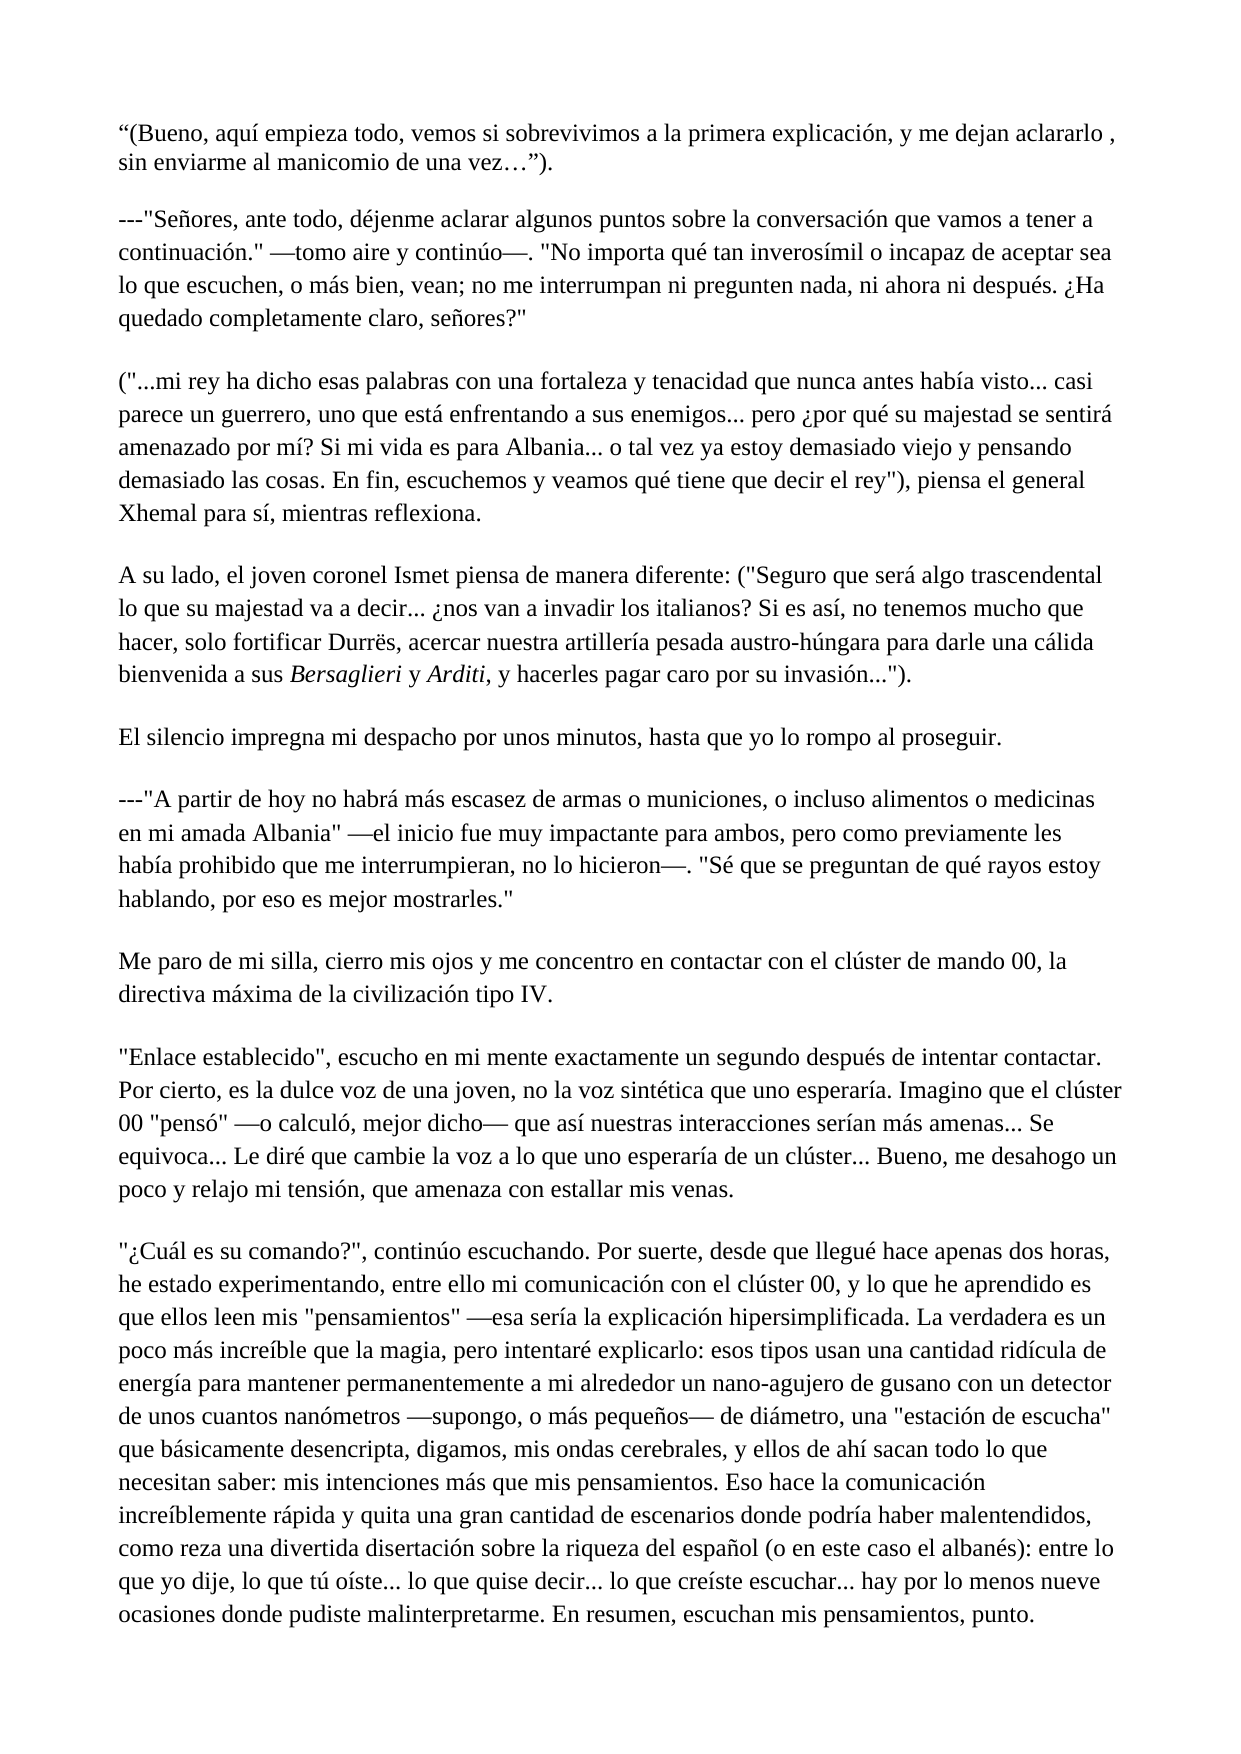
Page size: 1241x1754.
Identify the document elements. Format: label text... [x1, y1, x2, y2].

text “(Bueno, aquí empieza todo, vemos si sobrevivimos a la primera explicación, y me dejan aclararlo , sin enviarme al manicomio de una vez…”). [118, 118, 1122, 176]
text A su lado, el joven coronel Ismet piensa de manera diferente: ("Seguro que será algo trascendental lo que su majestad va a decir... ¿nos van a invadir los italianos? Si es así, no tenemos mucho que hacer, solo fortificar Durrës, acercar nuestra artillería pesada austro-húngara para darle una cálida bienvenida a sus Bersaglieri y Arditi, y hacerles pagar caro por su invasión..."). [118, 561, 1122, 688]
text El silencio impregna mi despacho por unos minutos, hasta que yo lo rompo al proseguir. [118, 722, 1122, 751]
text "¿Cuál es su comando?", continúo escuchando. Por suerte, desde que llegué hace apenas dos horas, he estado experimentando, entre ello mi comunicación con el clúster 00, y lo que he aprendido es que ellos leen mis "pensamientos" —esa sería la explicación hipersimplificada. La verdadera es un poco más increíble que la magia, pero intentaré explicarlo: esos tipos usan una cantidad ridícula de energía para mantener permanentemente a mi alrededor un nano-agujero de gusano con un detector de unos cuantos nanómetros —supongo, o más pequeños— de diámetro, una "estación de escucha" que básicamente desencripta, digamos, mis ondas cerebrales, y ellos de ahí sacan todo lo que necesitan saber: mis intenciones más que mis pensamientos. Eso hace la comunicación increíblemente rápida y quita una gran cantidad de escenarios donde podría haber malentendidos, como reza una divertida disertación sobre la riqueza del español (o en este caso el albanés): entre lo que yo dije, lo que tú oíste... lo que quise decir... lo que creíste escuchar... hay por lo menos nueve ocasiones donde pudiste malinterpretarme. En resumen, escuchan mis pensamientos, punto. [118, 1236, 1122, 1628]
text ---"A partir de hoy no habrá más escasez de armas o municiones, o incluso alimentos o medicinas en mi amada Albania" —el inicio fue muy impactante para ambos, pero como previamente les había prohibido que me interrumpieran, no lo hicieron—. "Sé que se preguntan de qué rayos estoy hablando, por eso es mejor mostrarles." [118, 784, 1122, 912]
text Me paro de mi silla, cierro mis ojos y me concentro en contactar con el clúster de mando 00, la directiva máxima de la civilización tipo IV. [118, 946, 1122, 1008]
text ("...mi rey ha dicho esas palabras con una fortaleza y tenacidad que nunca antes había visto... casi parece un guerrero, uno que está enfrentando a sus enemigos... pero ¿por qué su majestad se sentirá amenazado por mí? Si mi vida es para Albania... o tal vez ya estoy demasiado viejo y pensando demasiado las cosas. En fin, escuchemos y veamos qué tiene que decir el rey"), piensa el general Xhemal para sí, mientras reflexiona. [118, 366, 1122, 527]
text "Enlace establecido", escucho en mi mente exactamente un segundo después de intentar contactar. Por cierto, es la dulce voz de una joven, no la voz sintética que uno esperaría. Imagino que el clúster 00 "pensó" —o calculó, mejor dicho— que así nuestras interacciones serían más amenas... Se equivoca... Le diré que cambie la voz a lo que uno esperaría de un clúster... Bueno, me desahogo un poco y relajo mi tensión, que amenaza con estallar mis venas. [118, 1042, 1122, 1202]
text ---"Señores, ante todo, déjenme aclarar algunos puntos sobre la conversación que vamos a tener a continuación." —tomo aire y continúo—. "No importa qué tan inverosímil o incapaz de aceptar sea lo que escuchen, o más bien, vean; no me interrumpan ni pregunten nada, ni ahora ni después. ¿Ha quedado completamente claro, señores?" [118, 204, 1122, 332]
